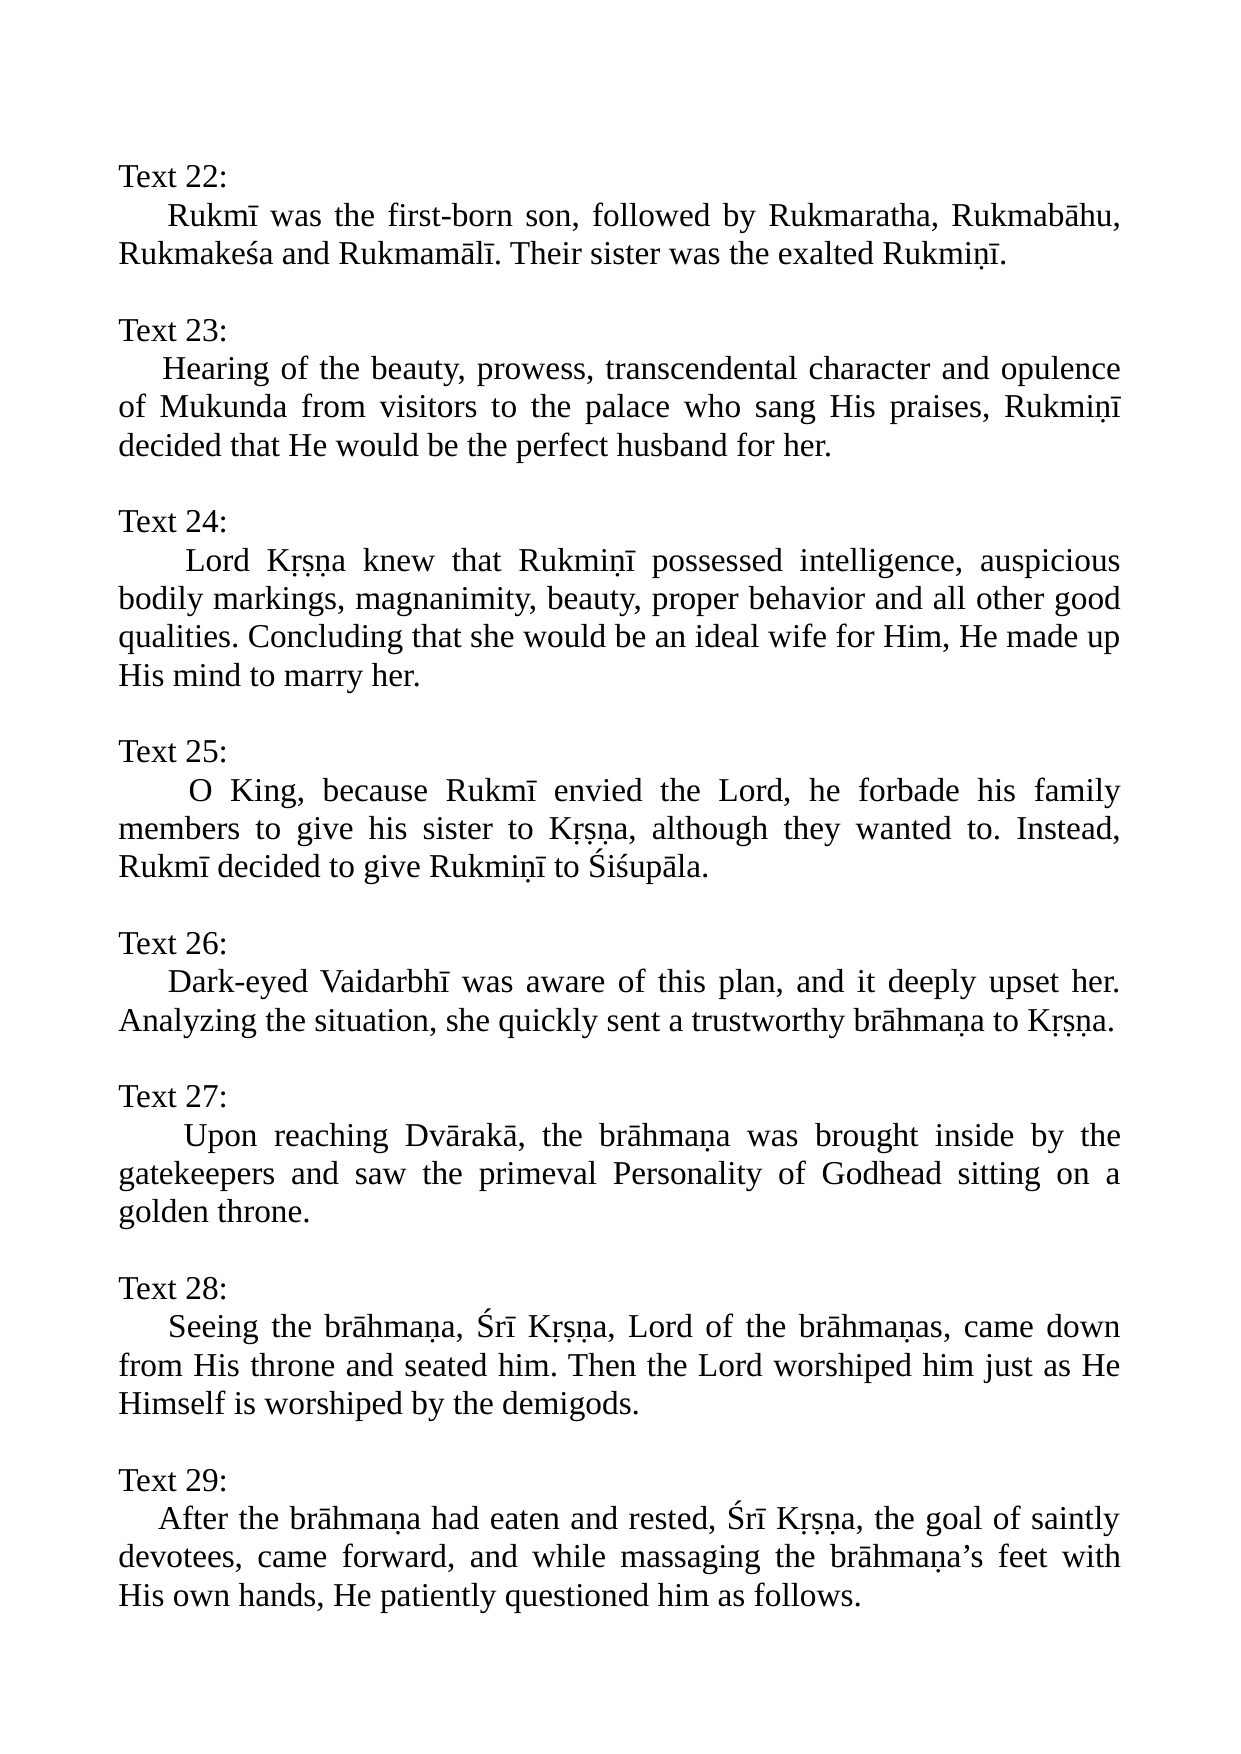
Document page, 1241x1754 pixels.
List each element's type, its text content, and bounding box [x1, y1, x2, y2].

text Hearing of the beauty, prowess, transcendental character and opulence of Mukunda from visitors to the palace who sang His praises, Rukmiṇī decided that He would be the perfect husband for her. [118, 348, 1122, 463]
text Seeing the brāhmaṇa, Śrī Kṛṣṇa, Lord of the brāhmaṇas, came down from His throne and seated him. Then the Lord worshiped him just as He Himself is worshiped by the demigods. [118, 1306, 1122, 1421]
text Rukmī was the first-born son, followed by Rukmaratha, Rukmabāhu, Rukmakeśa and Rukmamālī. Their sister was the exalted Rukmiṇī. [118, 195, 1122, 271]
text After the brāhmaṇa had eaten and rested, Śrī Kṛṣṇa, the goal of saintly devotees, came forward, and while massaging the brāhmaṇa’s feet with His own hands, He patiently questioned him as follows. [118, 1498, 1122, 1613]
text Text 25: [118, 731, 1122, 770]
text Text 27: [118, 1076, 1122, 1115]
text O King, because Rukmī envied the Lord, he forbade his family members to give his sister to Kṛṣṇa, although they wanted to. Instead, Rukmī decided to give Rukmiṇī to Śiśupāla. [118, 770, 1122, 885]
text Text 24: [118, 501, 1122, 540]
text Text 28: [118, 1268, 1122, 1306]
text Text 22: [118, 156, 1122, 195]
text Text 29: [118, 1460, 1122, 1498]
text Text 23: [118, 310, 1122, 348]
text Lord Kṛṣṇa knew that Rukmiṇī possessed intelligence, auspicious bodily markings, magnanimity, beauty, proper behavior and all other good qualities. Concluding that she would be an ideal wife for Him, He made up His mind to marry her. [118, 540, 1122, 693]
text Upon reaching Dvārakā, the brāhmaṇa was brought inside by the gatekeepers and saw the primeval Personality of Godhead sitting on a golden throne. [118, 1115, 1122, 1230]
text Text 26: [118, 923, 1122, 961]
text Dark-eyed Vaidarbhī was aware of this plan, and it deeply upset her. Analyzing the situation, she quickly sent a trustworthy brāhmaṇa to Kṛṣṇa. [118, 961, 1122, 1038]
